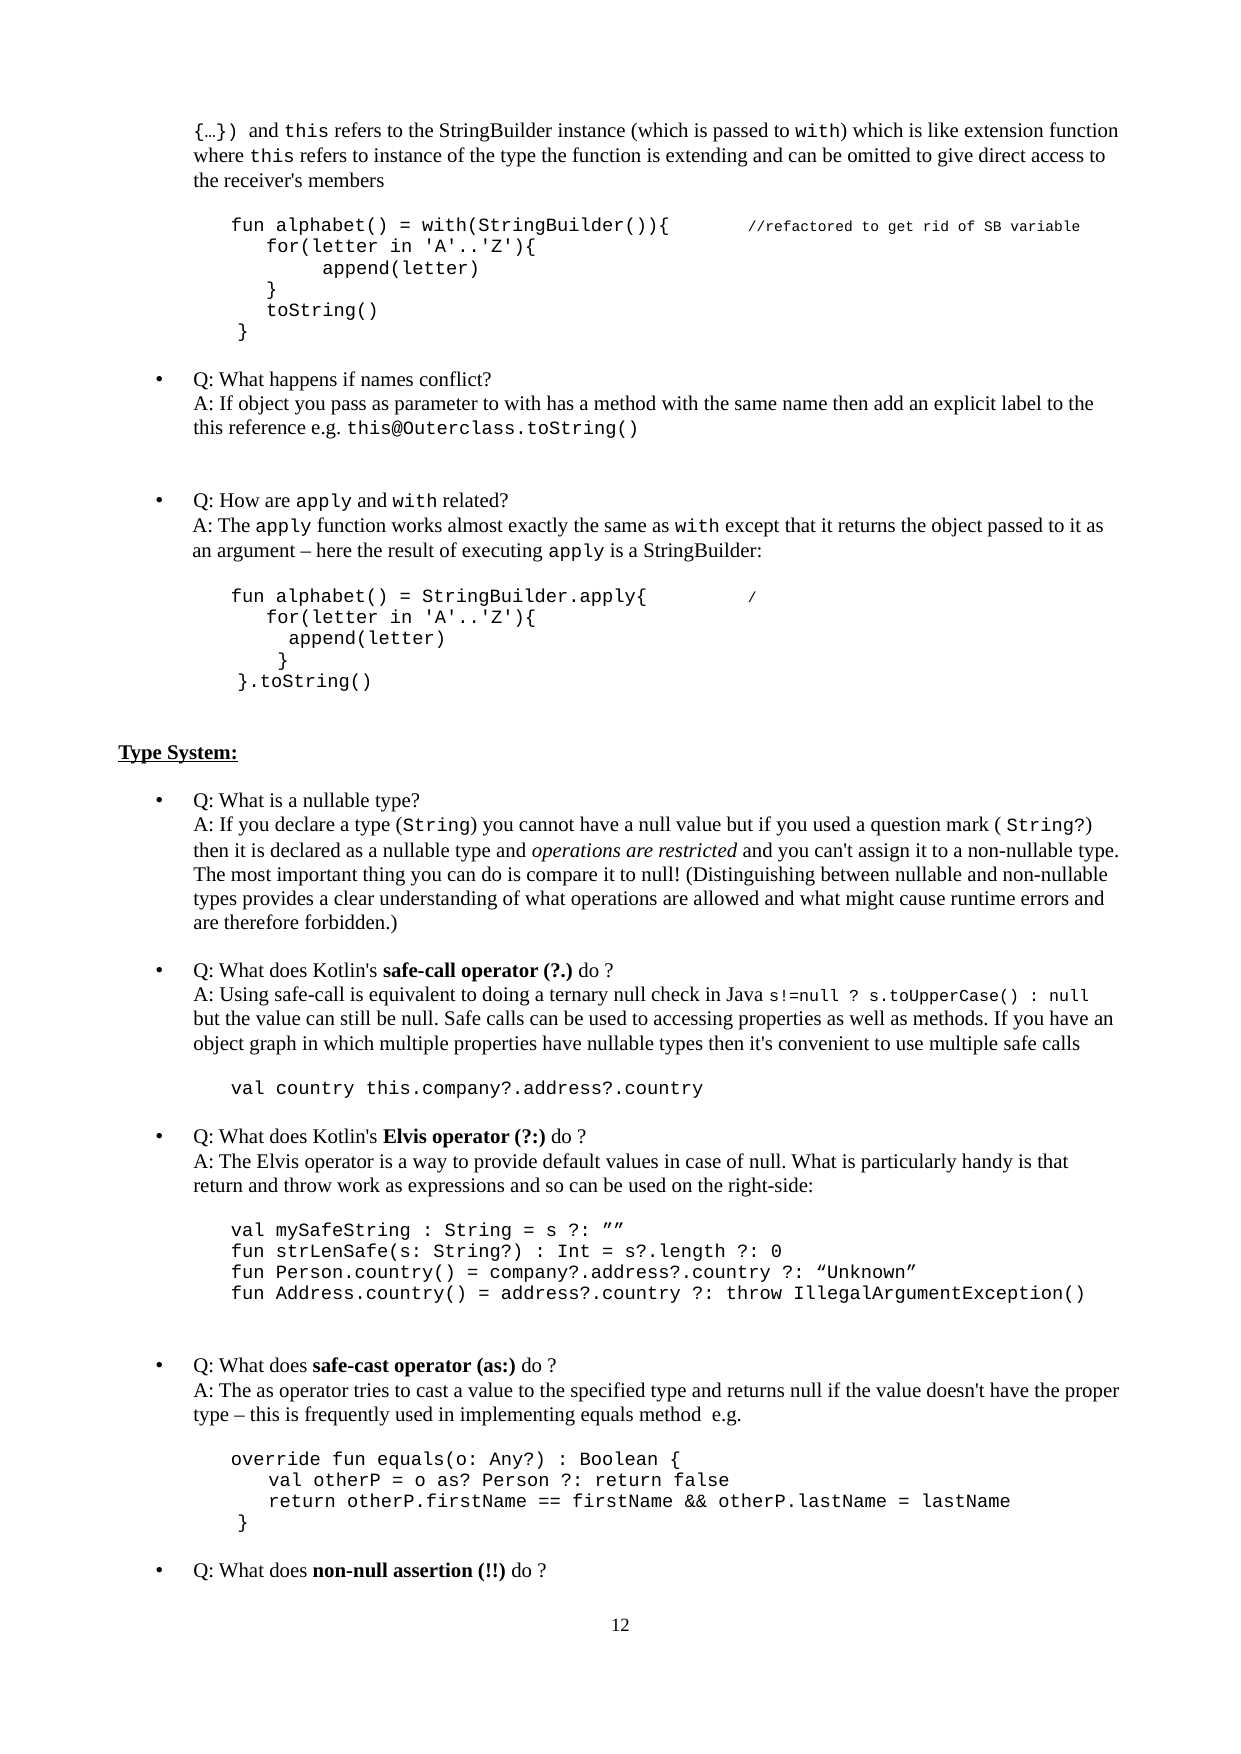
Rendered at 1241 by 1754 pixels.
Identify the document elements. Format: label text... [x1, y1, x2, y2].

list Q: What does safe-cast operator (as:) do ? [156, 1353, 1122, 1377]
list Q: How are apply and with related? [156, 488, 1122, 513]
list fun alphabet() = StringBuilder.apply{ / [193, 587, 1122, 608]
text for(letter in 'A'..'Z'){ [118, 608, 1122, 629]
text for(letter in 'A'..'Z'){ [118, 237, 1122, 258]
text } [118, 280, 1122, 301]
list val country this.company?.address?.country [193, 1079, 1122, 1100]
list A: Using safe-call is equivalent to doing a ternary null check in Java s!=null ? s.toUpperCase() : null but the value can still be null. Safe calls can be used to accessing properties as well as methods. If you have an object graph in which multiple properties have nullable types then it's convenient to use multiple safe calls [156, 982, 1122, 1056]
list Q: What does Kotlin's safe-call operator (?.) do ? [156, 958, 1122, 982]
list A: If object you pass as parameter to with has a method with the same name then add an explicit label to the this reference e.g. this@Outerclass.toString() [156, 391, 1122, 440]
list val otherP = o as? Person ?: return false [231, 1471, 1122, 1492]
text Type System: [118, 740, 1122, 764]
list Q: What does non-null assertion (!!) do ? [156, 1558, 1122, 1582]
list A: The Elvis operator is a way to provide default values in case of null. What is particularly handy is that return and throw work as expressions and so can be used on the right-side: [156, 1148, 1122, 1197]
list fun Person.country() = company?.address?.country ?: “Unknown” [193, 1263, 1122, 1284]
text append(letter) [118, 258, 1122, 280]
list Q: What does Kotlin's Elvis operator (?:) do ? [156, 1124, 1122, 1148]
list fun alphabet() = with(StringBuilder()){ //refactored to get rid of SB variable [193, 216, 1122, 237]
list A: If you declare a type (String) you cannot have a null value but if you used a question mark ( String?) then it is declared as a nullable type and operations are restricted and you can't assign it to a non-nullable type. The most important thing you can do is compare it to null! (Distinguishing between nullable and non-nullable types provides a clear understanding of what operations are allowed and what might cause runtime errors and are therefore forbidden.) [156, 812, 1122, 934]
list return otherP.firstName == firstName && otherP.lastName = lastName [231, 1492, 1122, 1513]
text toString() [118, 301, 1122, 322]
text } [118, 322, 1122, 343]
list override fun equals(o: Any?) : Boolean { [193, 1449, 1122, 1471]
list Q: What happens if names conflict? [156, 367, 1122, 391]
list fun Address.country() = address?.country ?: throw IllegalArgumentException() [193, 1284, 1122, 1305]
list fun strLenSafe(s: String?) : Int = s?.length ?: 0 [193, 1242, 1122, 1263]
list {…}) and this refers to the StringBuilder instance (which is passed to with) which is like extension function where this refers to instance of the type the function is extending and can be omitted to give direct access to the receiver's members [156, 118, 1122, 192]
list A: The as operator tries to cast a value to the specified type and returns null if the value doesn't have the proper type – this is frequently used in implementing equals method e.g. [156, 1377, 1122, 1426]
text } [118, 1513, 1122, 1534]
text } [118, 650, 1122, 672]
list Q: What is a nullable type? [156, 788, 1122, 812]
text A: The apply function works almost exactly the same as with except that it returns the object passed to it as an argument – here the result of executing apply is a StringBuilder: [192, 513, 1122, 563]
text append(letter) [118, 629, 1122, 650]
list val mySafeString : String = s ?: ”” [193, 1220, 1122, 1242]
text }.toString() [192, 672, 1122, 693]
